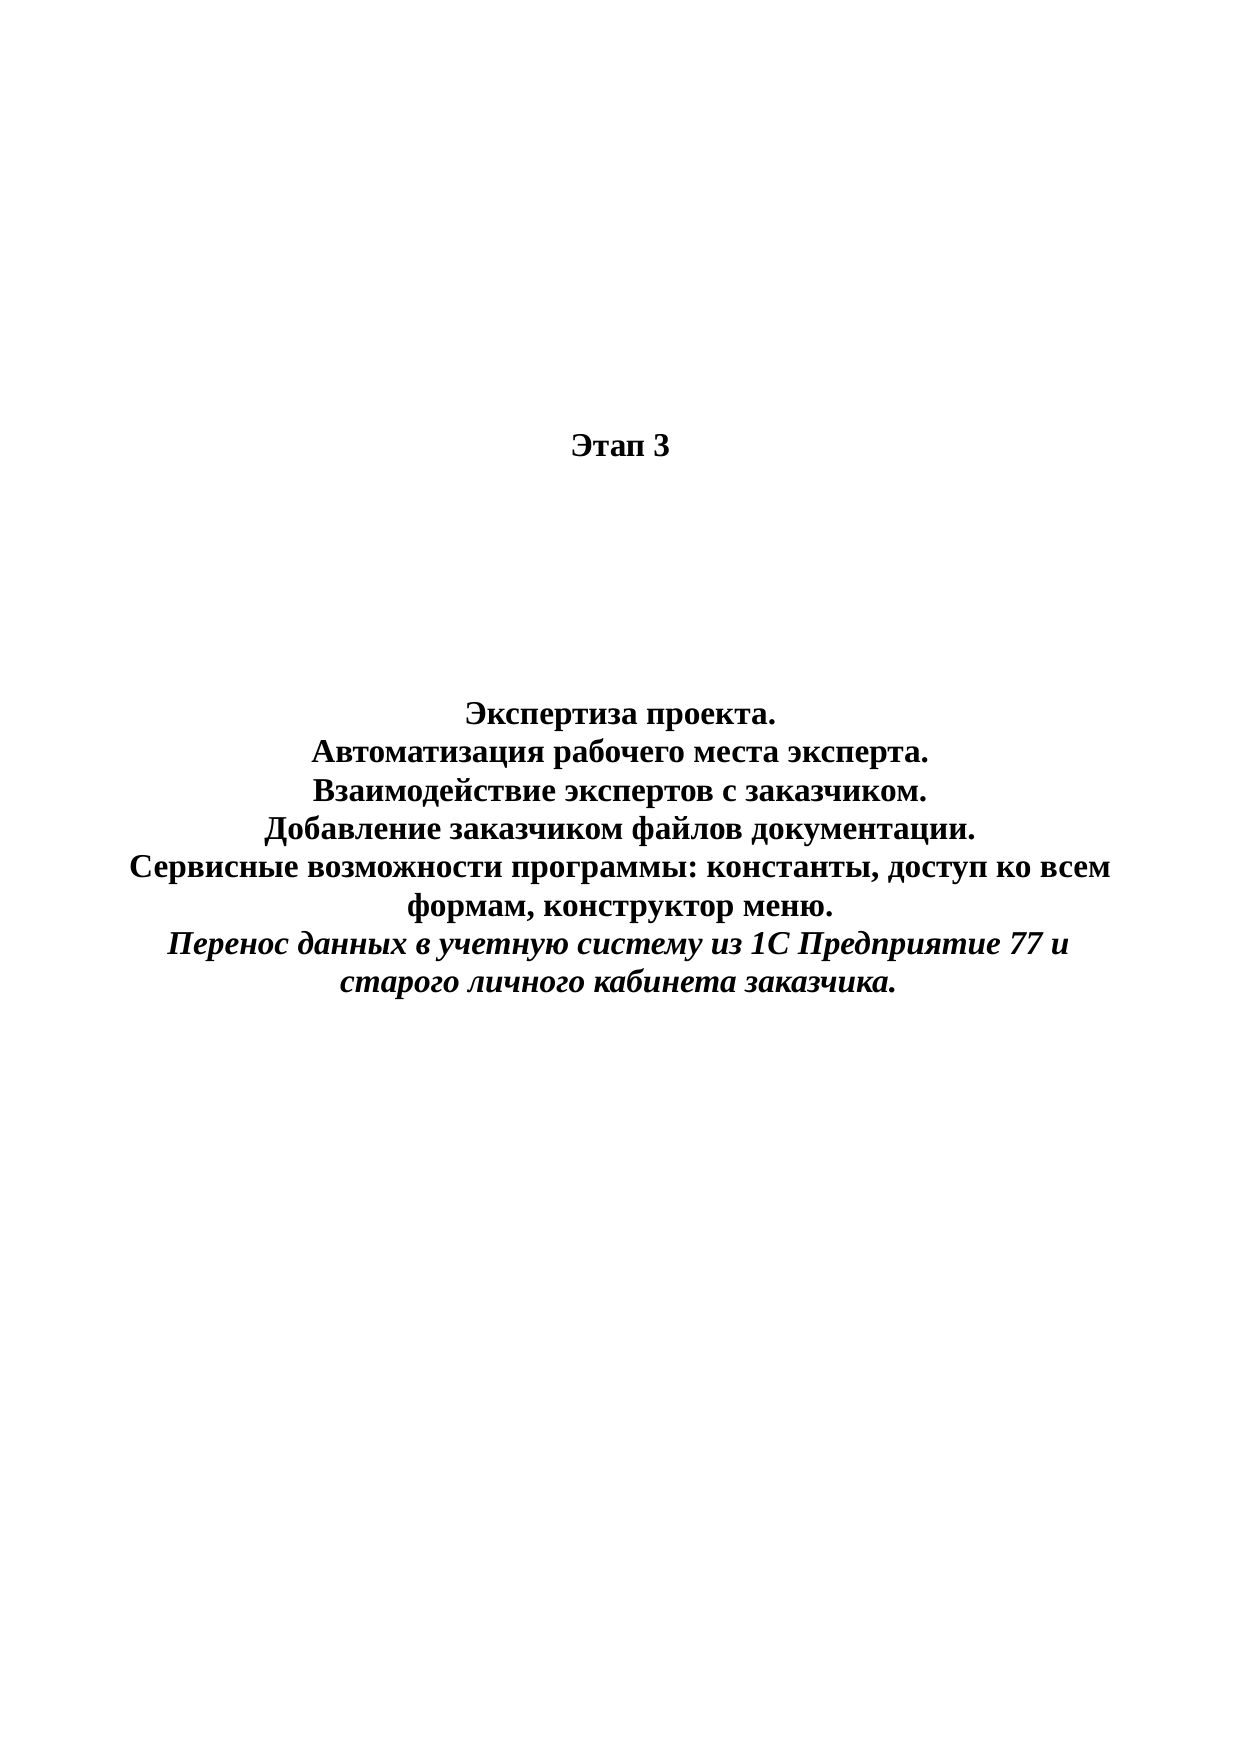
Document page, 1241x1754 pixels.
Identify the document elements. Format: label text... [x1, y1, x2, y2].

text Сервисные возможности программы: константы, доступ ко всем формам, конструктор меню. [118, 846, 1122, 923]
text Автоматизация рабочего места эксперта. [118, 731, 1122, 770]
text Этап 3 [118, 425, 1122, 463]
text Взаимодействие экспертов с заказчиком. [118, 770, 1122, 808]
text Перенос данных в учетную систему из 1С Предприятие 77 и старого личного кабинета заказчика. [118, 923, 1122, 1000]
text Экспертиза проекта. [118, 693, 1122, 731]
text Добавление заказчиком файлов документации. [118, 808, 1122, 846]
